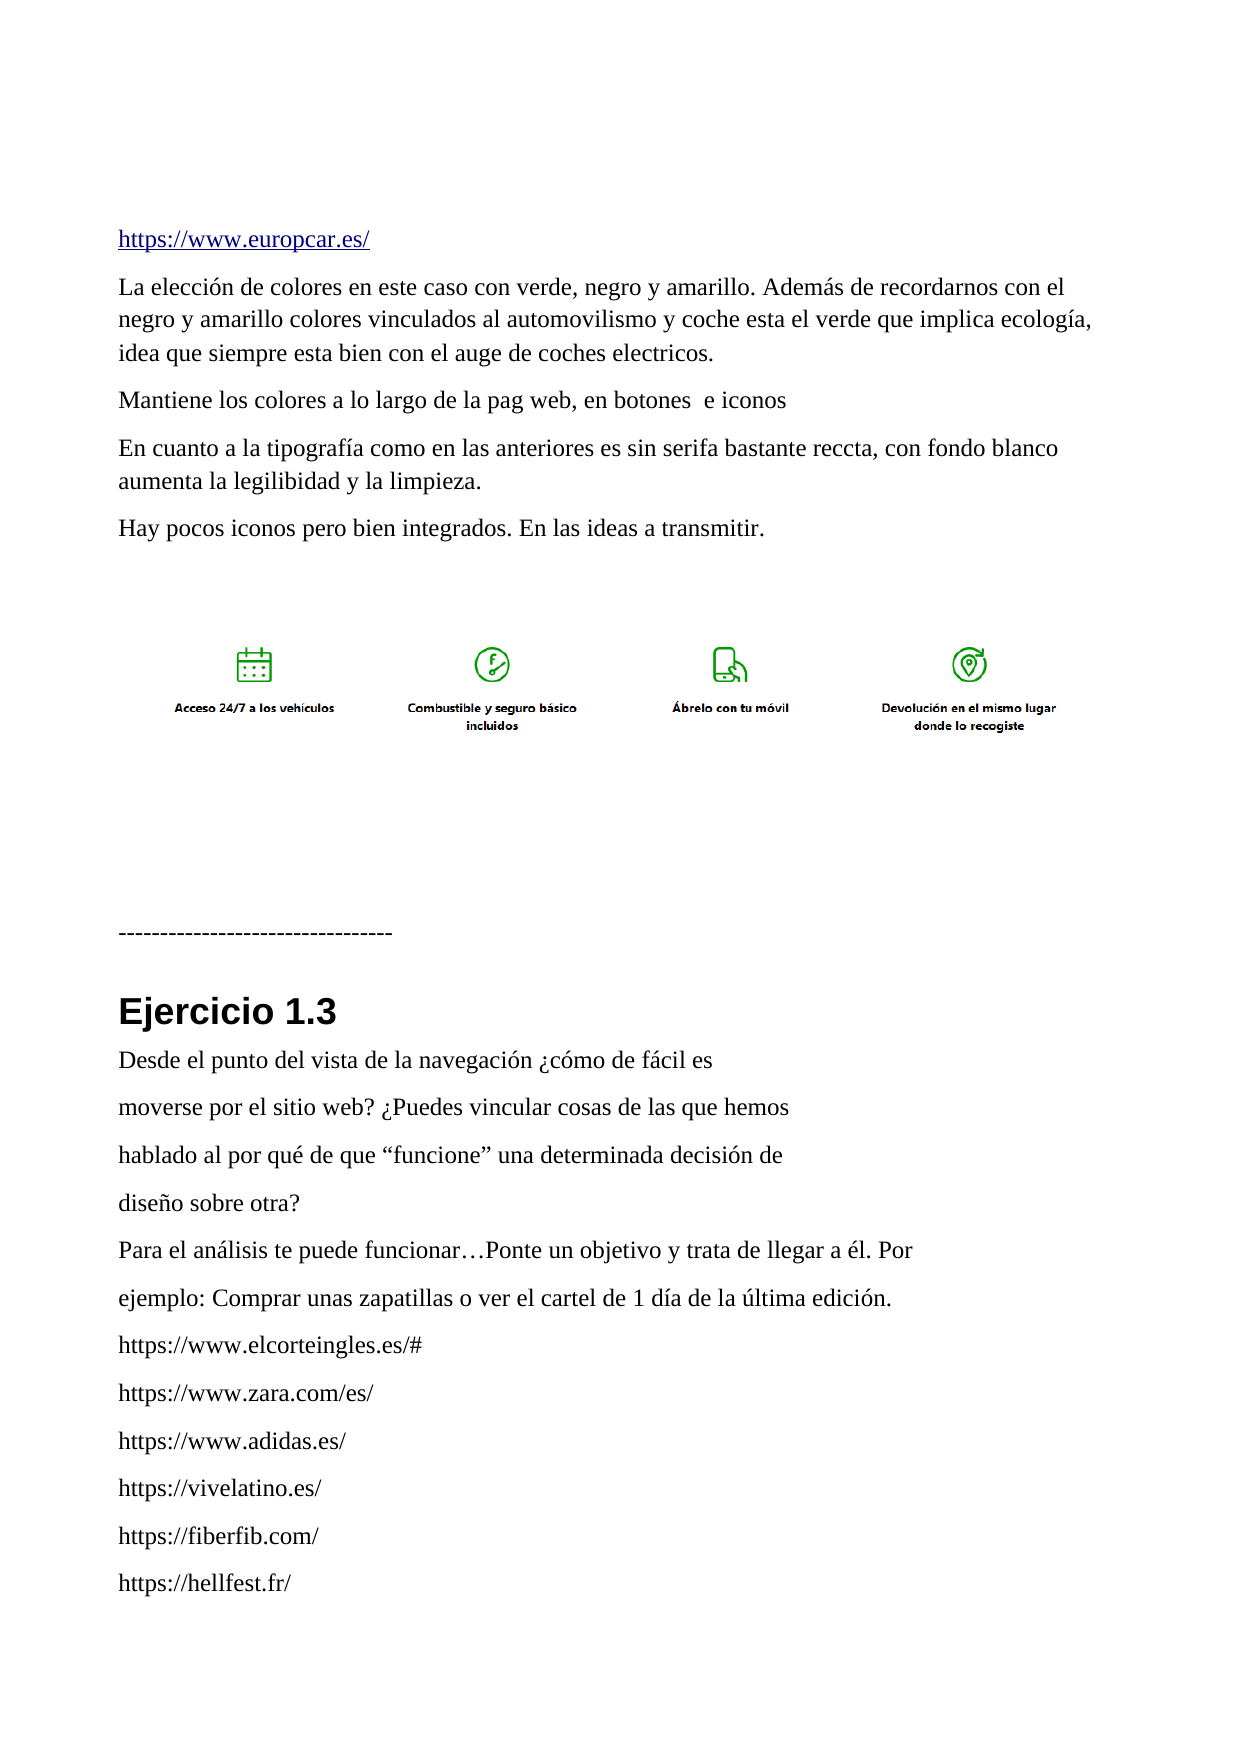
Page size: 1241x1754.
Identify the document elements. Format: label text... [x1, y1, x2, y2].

text Hay pocos iconos pero bien integrados. En las ideas a transmitir. [118, 513, 1122, 542]
text https://fiberfib.com/ [118, 1521, 1122, 1550]
text Mantiene los colores a lo largo de la pag web, en botones e iconos [118, 385, 1122, 414]
picture [118, 608, 1123, 770]
text https://www.zara.com/es/ [118, 1378, 1122, 1407]
text Desde el punto del vista de la navegación ¿cómo de fácil es [118, 1045, 1122, 1074]
text En cuanto a la tipografía como en las anteriores es sin serifa bastante reccta, con fondo blanco aumenta la legilibidad y la limpieza. [118, 433, 1122, 494]
text diseño sobre otra? [118, 1188, 1122, 1216]
text ejemplo: Comprar unas zapatillas o ver el cartel de 1 día de la última edición. [118, 1283, 1122, 1312]
text La elección de colores en este caso con verde, negro y amarillo. Además de recordarnos con el negro y amarillo colores vinculados al automovilismo y coche esta el verde que implica ecología, idea que siempre esta bien con el auge de coches electricos. [118, 272, 1122, 366]
subtitle Ejercicio 1.3 [118, 989, 1122, 1032]
text moverse por el sitio web? ¿Puedes vincular cosas de las que hemos [118, 1092, 1122, 1121]
text https://www.elcorteingles.es/# [118, 1331, 1122, 1359]
text hablado al por qué de que “funcione” una determinada decisión de [118, 1140, 1122, 1169]
text https://hellfest.fr/ [118, 1568, 1122, 1597]
text --------------------------------- [118, 917, 1122, 945]
text https://www.europcar.es/ [118, 224, 1122, 253]
text Para el análisis te puede funcionar…Ponte un objetivo y trata de llegar a él. Por [118, 1235, 1122, 1264]
text https://vivelatino.es/ [118, 1473, 1122, 1502]
text https://www.adidas.es/ [118, 1426, 1122, 1454]
